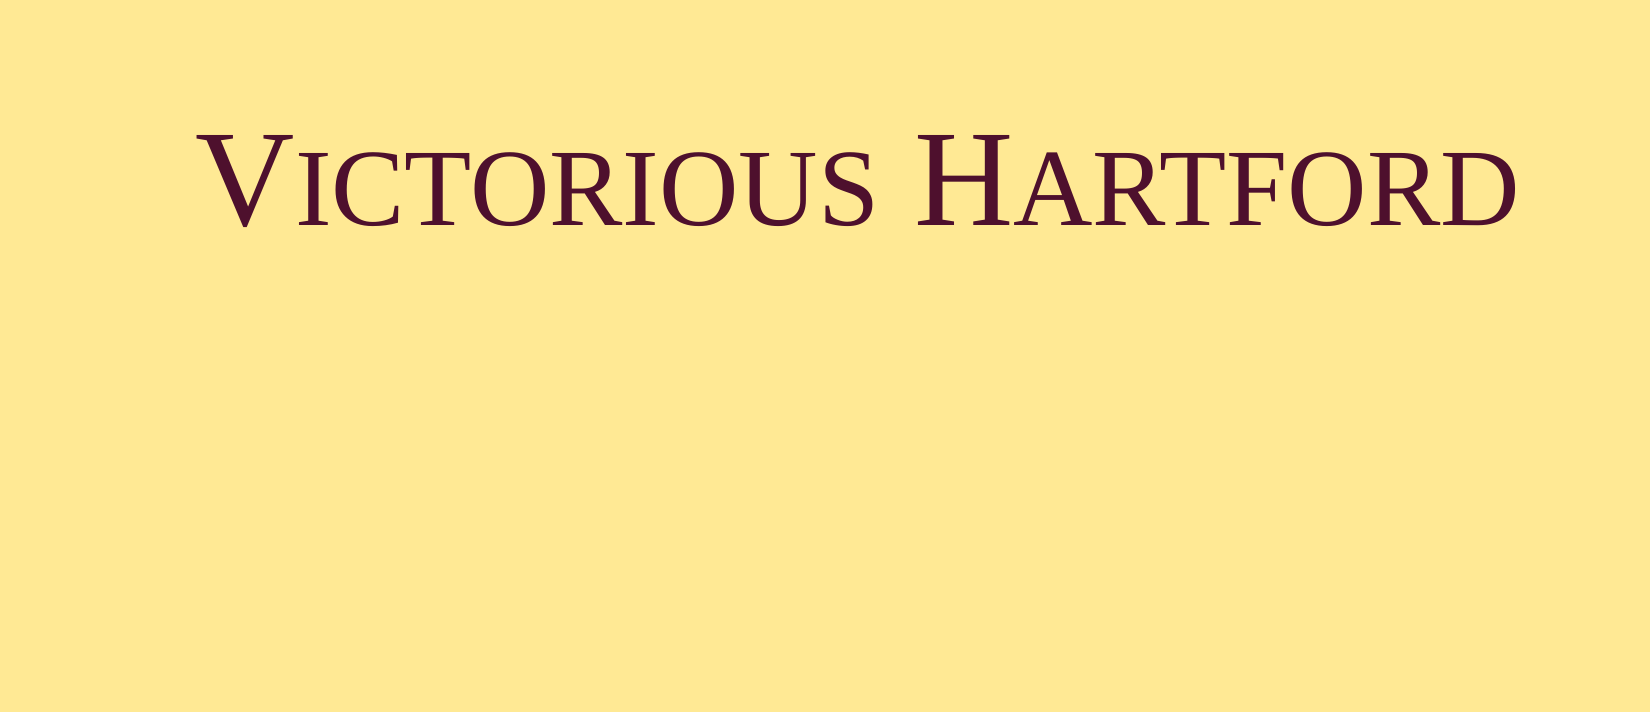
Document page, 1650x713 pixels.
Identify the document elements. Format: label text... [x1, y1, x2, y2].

text Victorious Hartford [118, 118, 1597, 252]
